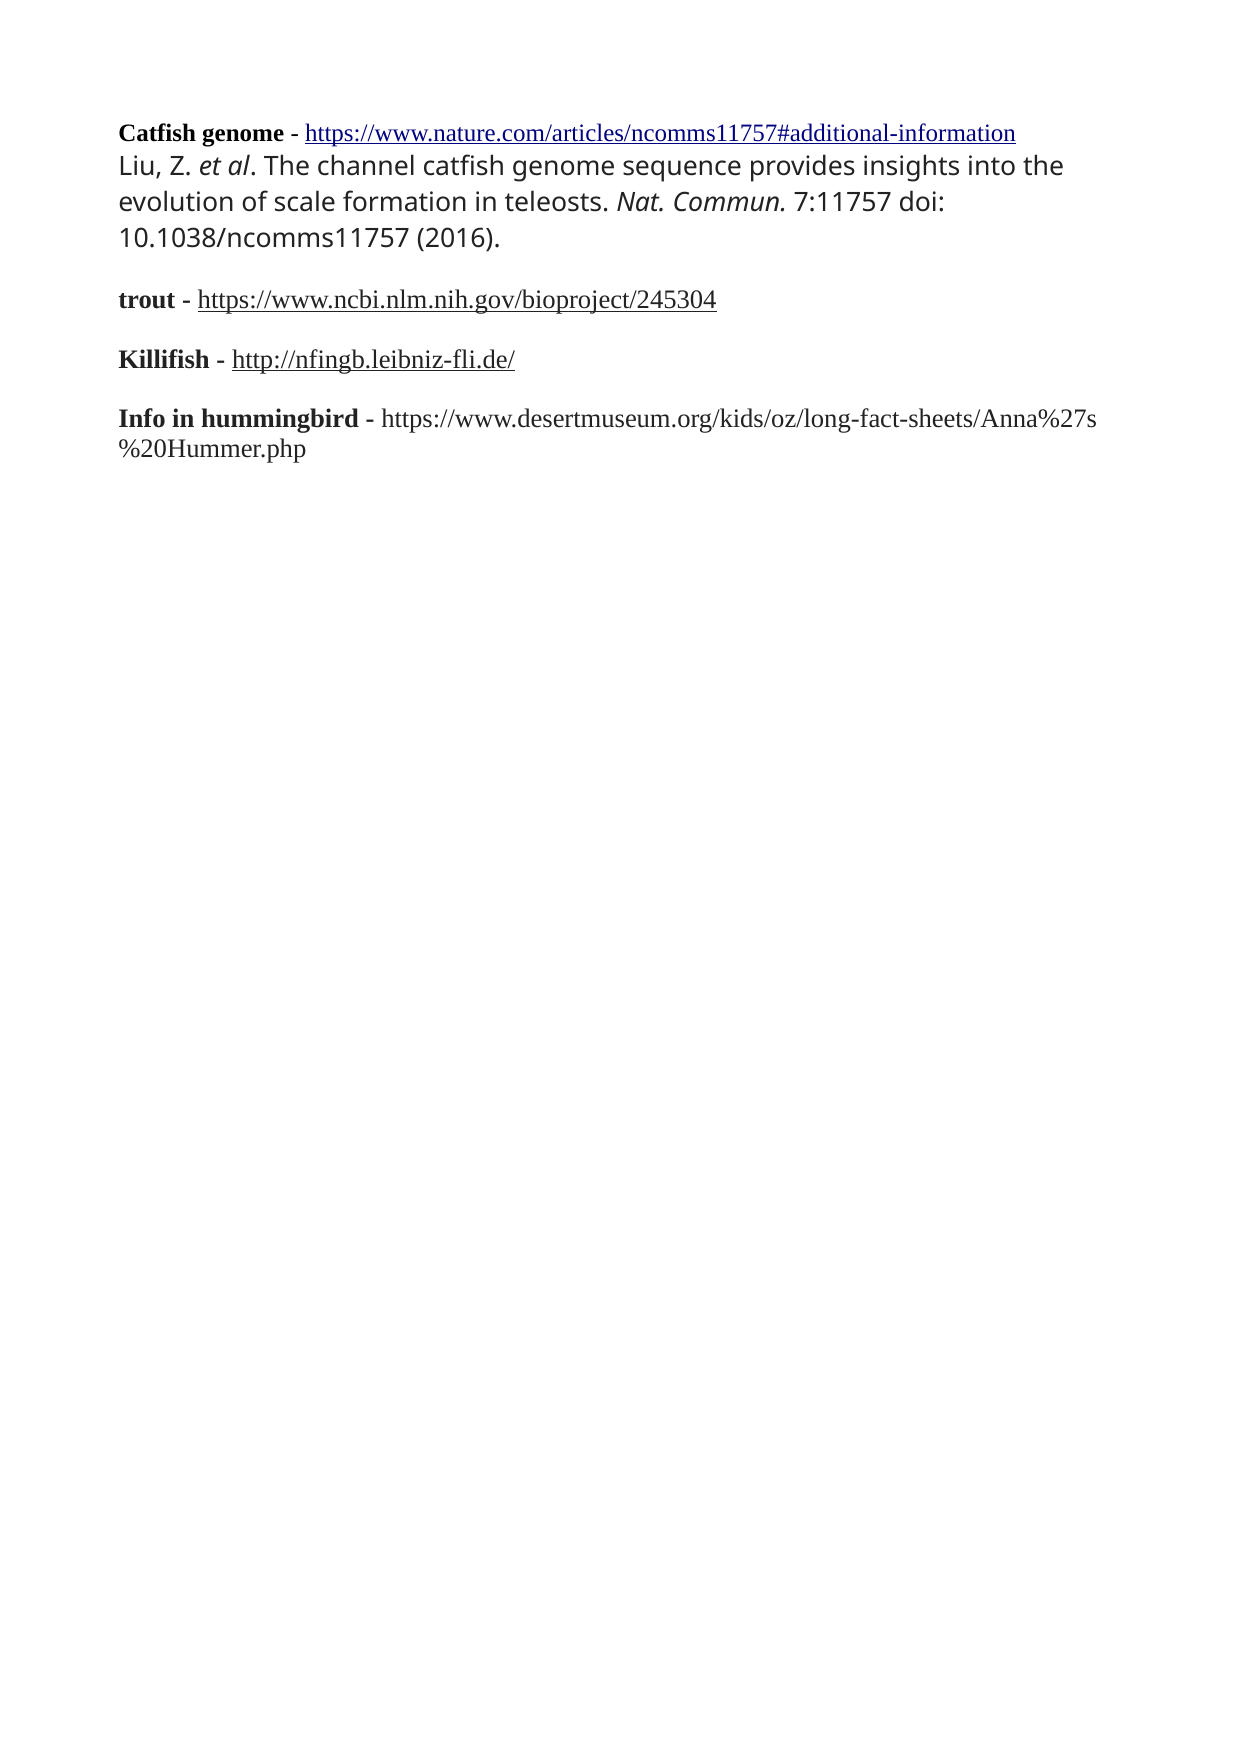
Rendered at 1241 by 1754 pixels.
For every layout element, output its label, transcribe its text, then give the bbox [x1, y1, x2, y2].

text Killifish - http://nfingb.leibniz-fli.de/ [118, 343, 1122, 374]
text Catfish genome - https://www.nature.com/articles/ncomms11757#additional-information [118, 118, 1122, 147]
text trout - https://www.ncbi.nlm.nih.gov/bioproject/245304 [118, 284, 1122, 314]
text Liu, Z. et al. The channel catfish genome sequence provides insights into the evolution of scale formation in teleosts. Nat. Commun. 7:11757 doi: 10.1038/ncomms11757 (2016). [118, 147, 1122, 255]
text Info in hummingbird - https://www.desertmuseum.org/kids/oz/long-fact-sheets/Anna%27s%20Hummer.php [118, 403, 1122, 464]
